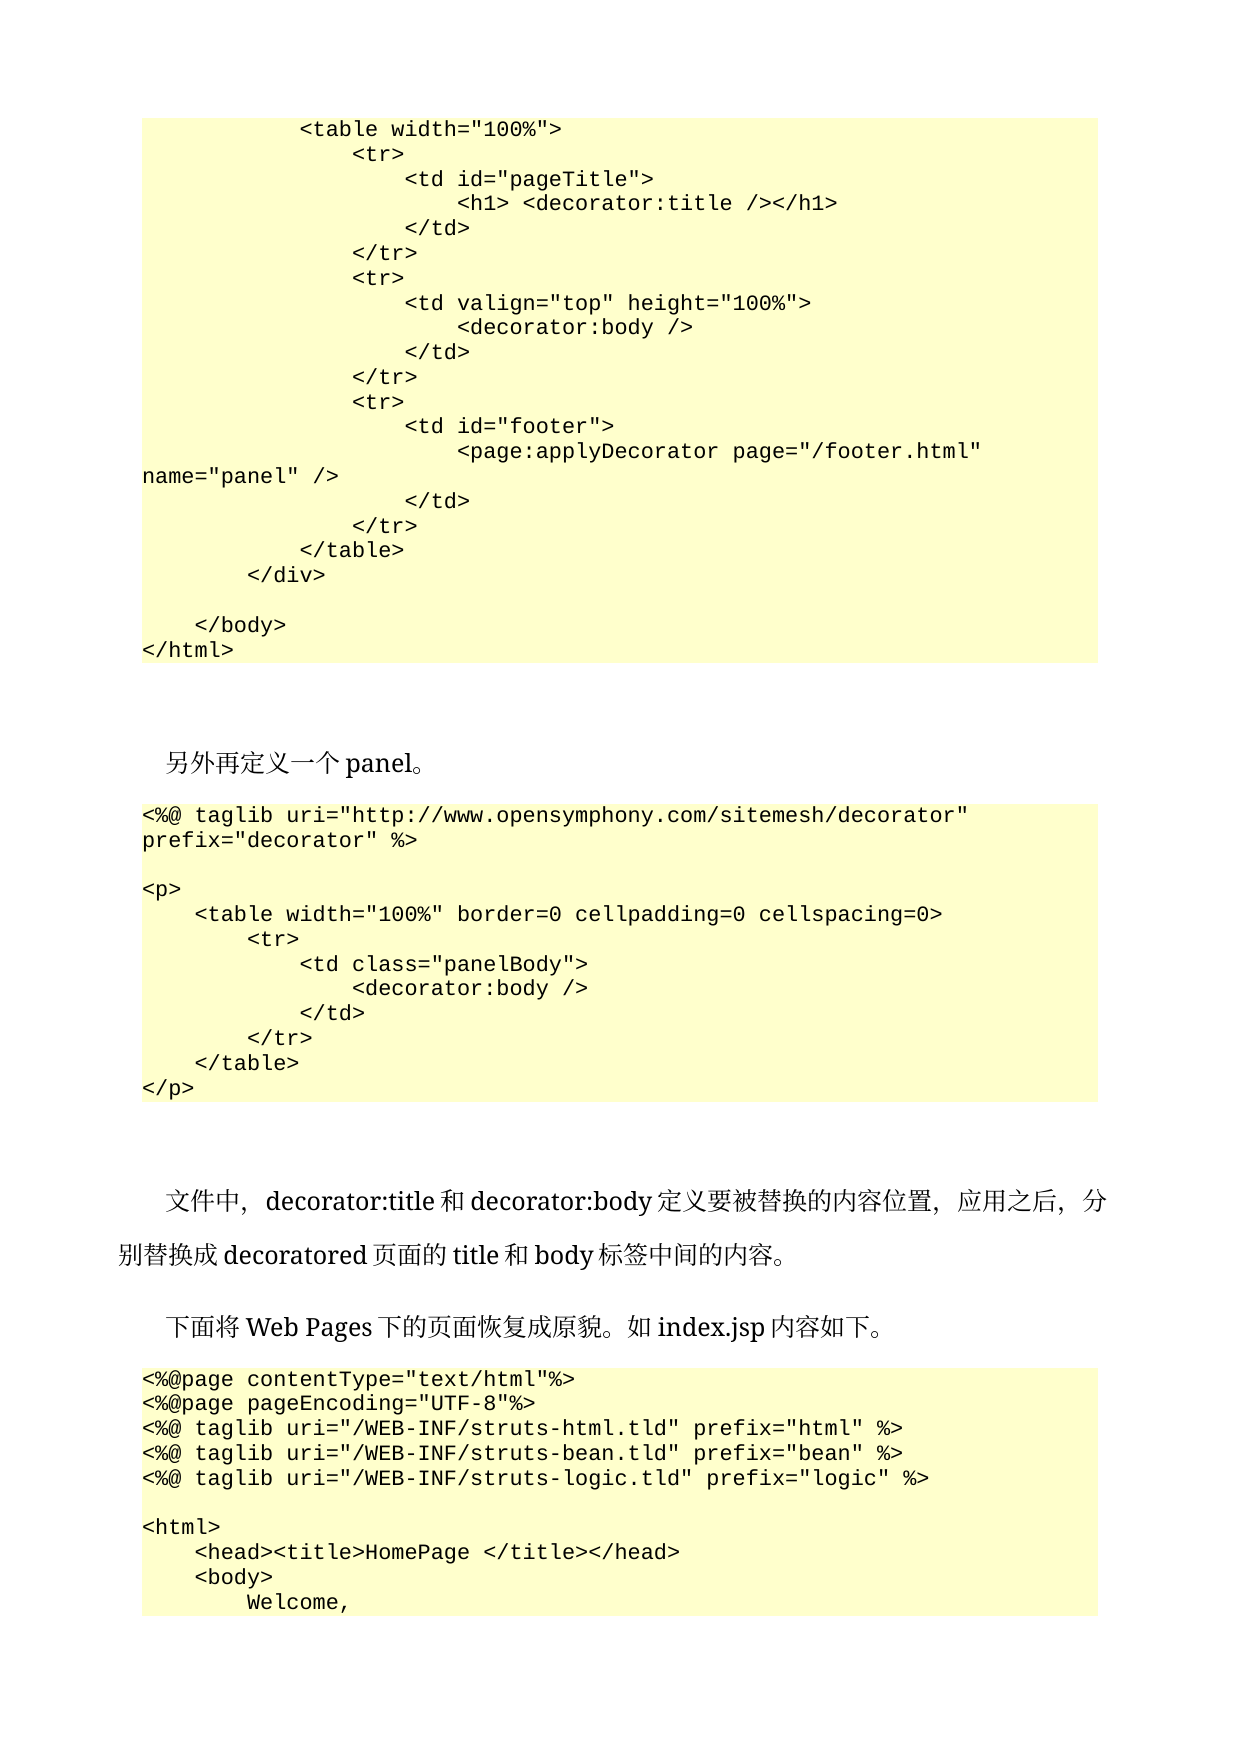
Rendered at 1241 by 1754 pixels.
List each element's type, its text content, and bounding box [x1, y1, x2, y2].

text 下面将Web Pages下的页面恢复成原貌。如index.jsp内容如下。 [118, 1308, 1122, 1344]
text <td id="footer"> [142, 416, 1098, 440]
text </p> [142, 1077, 1098, 1102]
text </tr> [142, 242, 1098, 267]
text </td> [142, 1002, 1098, 1027]
text <decorator:body /> [142, 316, 1098, 341]
text Welcome, [142, 1591, 1098, 1616]
text </body> [142, 614, 1098, 639]
text </tr> [142, 1027, 1098, 1052]
text <td id="pageTitle"> [142, 168, 1098, 192]
text <page:applyDecorator page="/footer.html" name="panel" /> [142, 440, 1098, 490]
text </td> [142, 341, 1098, 366]
text <%@page pageEncoding="UTF-8"%> [142, 1393, 1098, 1417]
text <tr> [142, 391, 1098, 416]
text <body> [142, 1566, 1098, 1591]
text <td class="panelBody"> [142, 953, 1098, 978]
text <tr> [142, 267, 1098, 292]
text <%@ taglib uri="http://www.opensymphony.com/sitemesh/decorator" prefix="decorator" %> [142, 804, 1098, 854]
text </tr> [142, 515, 1098, 539]
text <%@ taglib uri="/WEB-INF/struts-bean.tld" prefix="bean" %> [142, 1442, 1098, 1467]
text 文件中，decorator:title和decorator:body定义要被替换的内容位置，应用之后，分别替换成decoratored页面的title和body标签中间的内容。 [118, 1182, 1122, 1272]
text 另外再定义一个panel。 [118, 744, 1122, 780]
text <decorator:body /> [142, 978, 1098, 1002]
text </html> [142, 639, 1098, 663]
text <tr> [142, 928, 1098, 953]
text <p> [142, 878, 1098, 903]
text <tr> [142, 143, 1098, 168]
text <%@ taglib uri="/WEB-INF/struts-logic.tld" prefix="logic" %> [142, 1467, 1098, 1492]
text </td> [142, 217, 1098, 242]
text </table> [142, 1052, 1098, 1077]
text <h1> <decorator:title /></h1> [142, 192, 1098, 217]
text <table width="100%"> [142, 118, 1098, 143]
text <%@page contentType="text/html"%> [142, 1368, 1098, 1393]
text <head><title>HomePage </title></head> [142, 1541, 1098, 1566]
text </td> [142, 490, 1098, 515]
text </div> [142, 564, 1098, 589]
text </tr> [142, 366, 1098, 391]
text <table width="100%" border=0 cellpadding=0 cellspacing=0> [142, 903, 1098, 928]
text <html> [142, 1517, 1098, 1541]
text </table> [142, 539, 1098, 564]
text <%@ taglib uri="/WEB-INF/struts-html.tld" prefix="html" %> [142, 1417, 1098, 1442]
text <td valign="top" height="100%"> [142, 292, 1098, 316]
